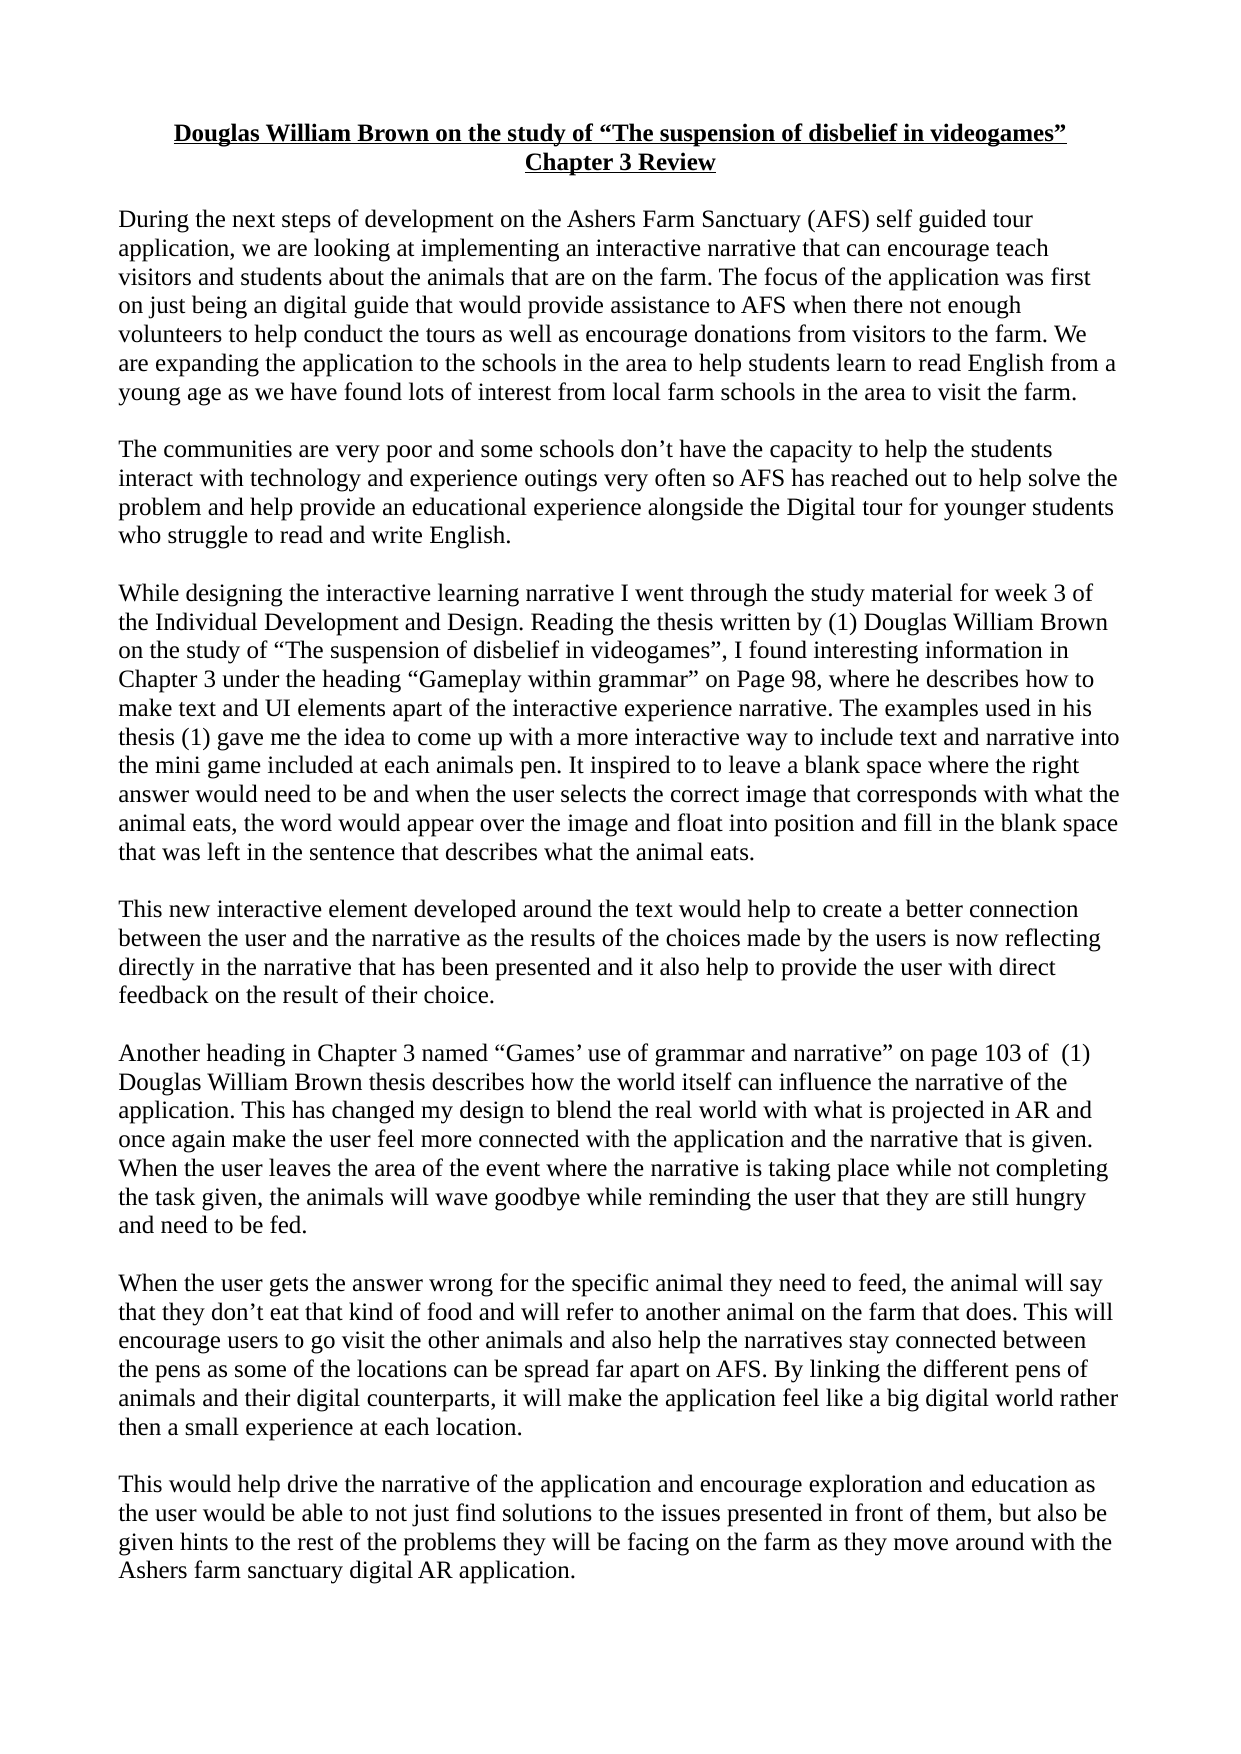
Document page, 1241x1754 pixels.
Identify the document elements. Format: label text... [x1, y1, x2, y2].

text Douglas William Brown on the study of “The suspension of disbelief in videogames” [118, 118, 1122, 147]
text This new interactive element developed around the text would help to create a better connection between the user and the narrative as the results of the choices made by the users is now reflecting directly in the narrative that has been presented and it also help to provide the user with direct feedback on the result of their choice. [118, 894, 1122, 1009]
text This would help drive the narrative of the application and encourage exploration and education as the user would be able to not just find solutions to the issues presented in front of them, but also be given hints to the rest of the problems they will be facing on the farm as they move around with the Ashers farm sanctuary digital AR application. [118, 1469, 1122, 1584]
text Chapter 3 Review [118, 147, 1122, 176]
text The communities are very poor and some schools don’t have the capacity to help the students interact with technology and experience outings very often so AFS has reached out to help solve the problem and help provide an educational experience alongside the Digital tour for younger students who struggle to read and write English. [118, 434, 1122, 549]
text While designing the interactive learning narrative I went through the study material for week 3 of the Individual Development and Design. Reading the thesis written by (1) Douglas William Brown on the study of “The suspension of disbelief in videogames”, I found interesting information in Chapter 3 under the heading “Gameplay within grammar” on Page 98, where he describes how to make text and UI elements apart of the interactive experience narrative. The examples used in his thesis (1) gave me the idea to come up with a more interactive way to include text and narrative into the mini game included at each animals pen. It inspired to to leave a blank space where the right answer would need to be and when the user selects the correct image that corresponds with what the animal eats, the word would appear over the image and float into position and fill in the blank space that was left in the sentence that describes what the animal eats. [118, 578, 1122, 866]
text During the next steps of development on the Ashers Farm Sanctuary (AFS) self guided tour application, we are looking at implementing an interactive narrative that can encourage teach visitors and students about the animals that are on the farm. The focus of the application was first on just being an digital guide that would provide assistance to AFS when there not enough volunteers to help conduct the tours as well as encourage donations from visitors to the farm. We are expanding the application to the schools in the area to help students learn to read English from a young age as we have found lots of interest from local farm schools in the area to visit the farm. [118, 204, 1122, 406]
text When the user gets the answer wrong for the specific animal they need to feed, the animal will say that they don’t eat that kind of food and will refer to another animal on the farm that does. This will encourage users to go visit the other animals and also help the narratives stay connected between the pens as some of the locations can be spread far apart on AFS. By linking the different pens of animals and their digital counterparts, it will make the application feel like a big digital world rather then a small experience at each location. [118, 1268, 1122, 1441]
text Another heading in Chapter 3 named “Games’ use of grammar and narrative” on page 103 of (1) Douglas William Brown thesis describes how the world itself can influence the narrative of the application. This has changed my design to blend the real world with what is projected in AR and once again make the user feel more connected with the application and the narrative that is given. When the user leaves the area of the event where the narrative is taking place while not completing the task given, the animals will wave goodbye while reminding the user that they are still hungry and need to be fed. [118, 1038, 1122, 1239]
